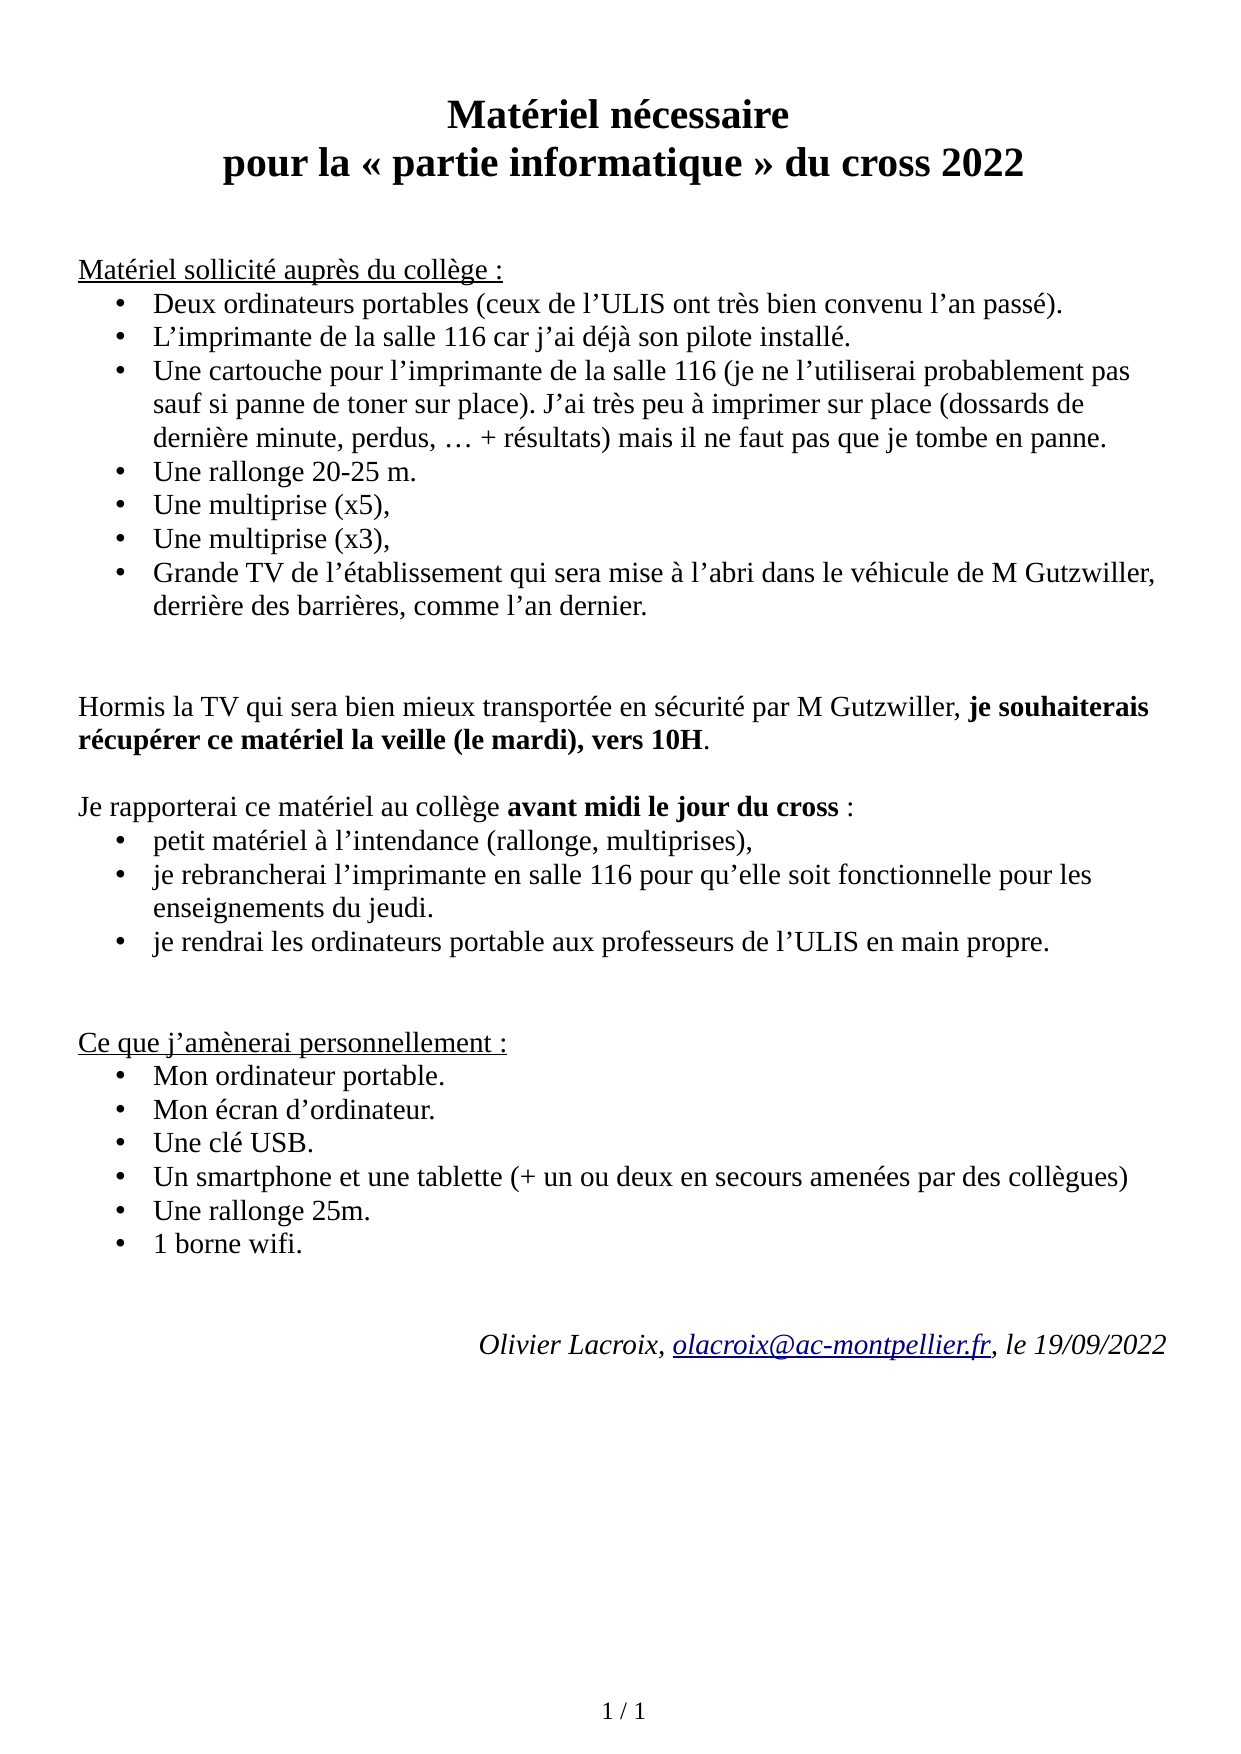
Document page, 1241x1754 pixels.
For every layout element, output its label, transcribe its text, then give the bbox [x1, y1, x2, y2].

text Olivier Lacroix, olacroix@ac-montpellier.fr, le 19/09/2022 [78, 1327, 1169, 1361]
list Mon écran d’ordinateur. [115, 1092, 1169, 1126]
list Une cartouche pour l’imprimante de la salle 116 (je ne l’utiliserai probablement pas sauf si panne de toner sur place). J’ai très peu à imprimer sur place (dossards de dernière minute, perdus, … + résultats) mais il ne faut pas que je tombe en panne. [115, 353, 1169, 454]
text Hormis la TV qui sera bien mieux transportée en sécurité par M Gutzwiller, je souhaiterais récupérer ce matériel la veille (le mardi), vers 10H. [78, 689, 1169, 756]
list Une clé USB. [115, 1126, 1169, 1159]
list Une rallonge 20-25 m. [115, 454, 1169, 487]
text Matériel sollicité auprès du collège : [78, 252, 1169, 286]
list 1 borne wifi. [115, 1226, 1169, 1260]
list je rebrancherai l’imprimante en salle 116 pour qu’elle soit fonctionnelle pour les enseignements du jeudi. [115, 857, 1169, 924]
list Deux ordinateurs portables (ceux de l’ULIS ont très bien convenu l’an passé). [115, 286, 1169, 319]
list Grande TV de l’établissement qui sera mise à l’abri dans le véhicule de M Gutzwiller, derrière des barrières, comme l’an dernier. [115, 555, 1169, 622]
list Une multiprise (x5), [115, 487, 1169, 521]
text Je rapporterai ce matériel au collège avant midi le jour du cross : [78, 789, 1169, 823]
list petit matériel à l’intendance (rallonge, multiprises), [115, 823, 1169, 857]
list Une rallonge 25m. [115, 1193, 1169, 1226]
text Ce que j’amènerai personnellement : [78, 1025, 1169, 1058]
list Une multiprise (x3), [115, 521, 1169, 555]
list L’imprimante de la salle 116 car j’ai déjà son pilote installé. [115, 319, 1169, 353]
list je rendrai les ordinateurs portable aux professeurs de l’ULIS en main propre. [115, 924, 1169, 958]
list Mon ordinateur portable. [115, 1058, 1169, 1092]
text Matériel nécessaire [78, 89, 1169, 137]
text pour la « partie informatique » du cross 2022 [78, 137, 1169, 185]
list Un smartphone et une tablette (+ un ou deux en secours amenées par des collègues) [115, 1159, 1169, 1193]
